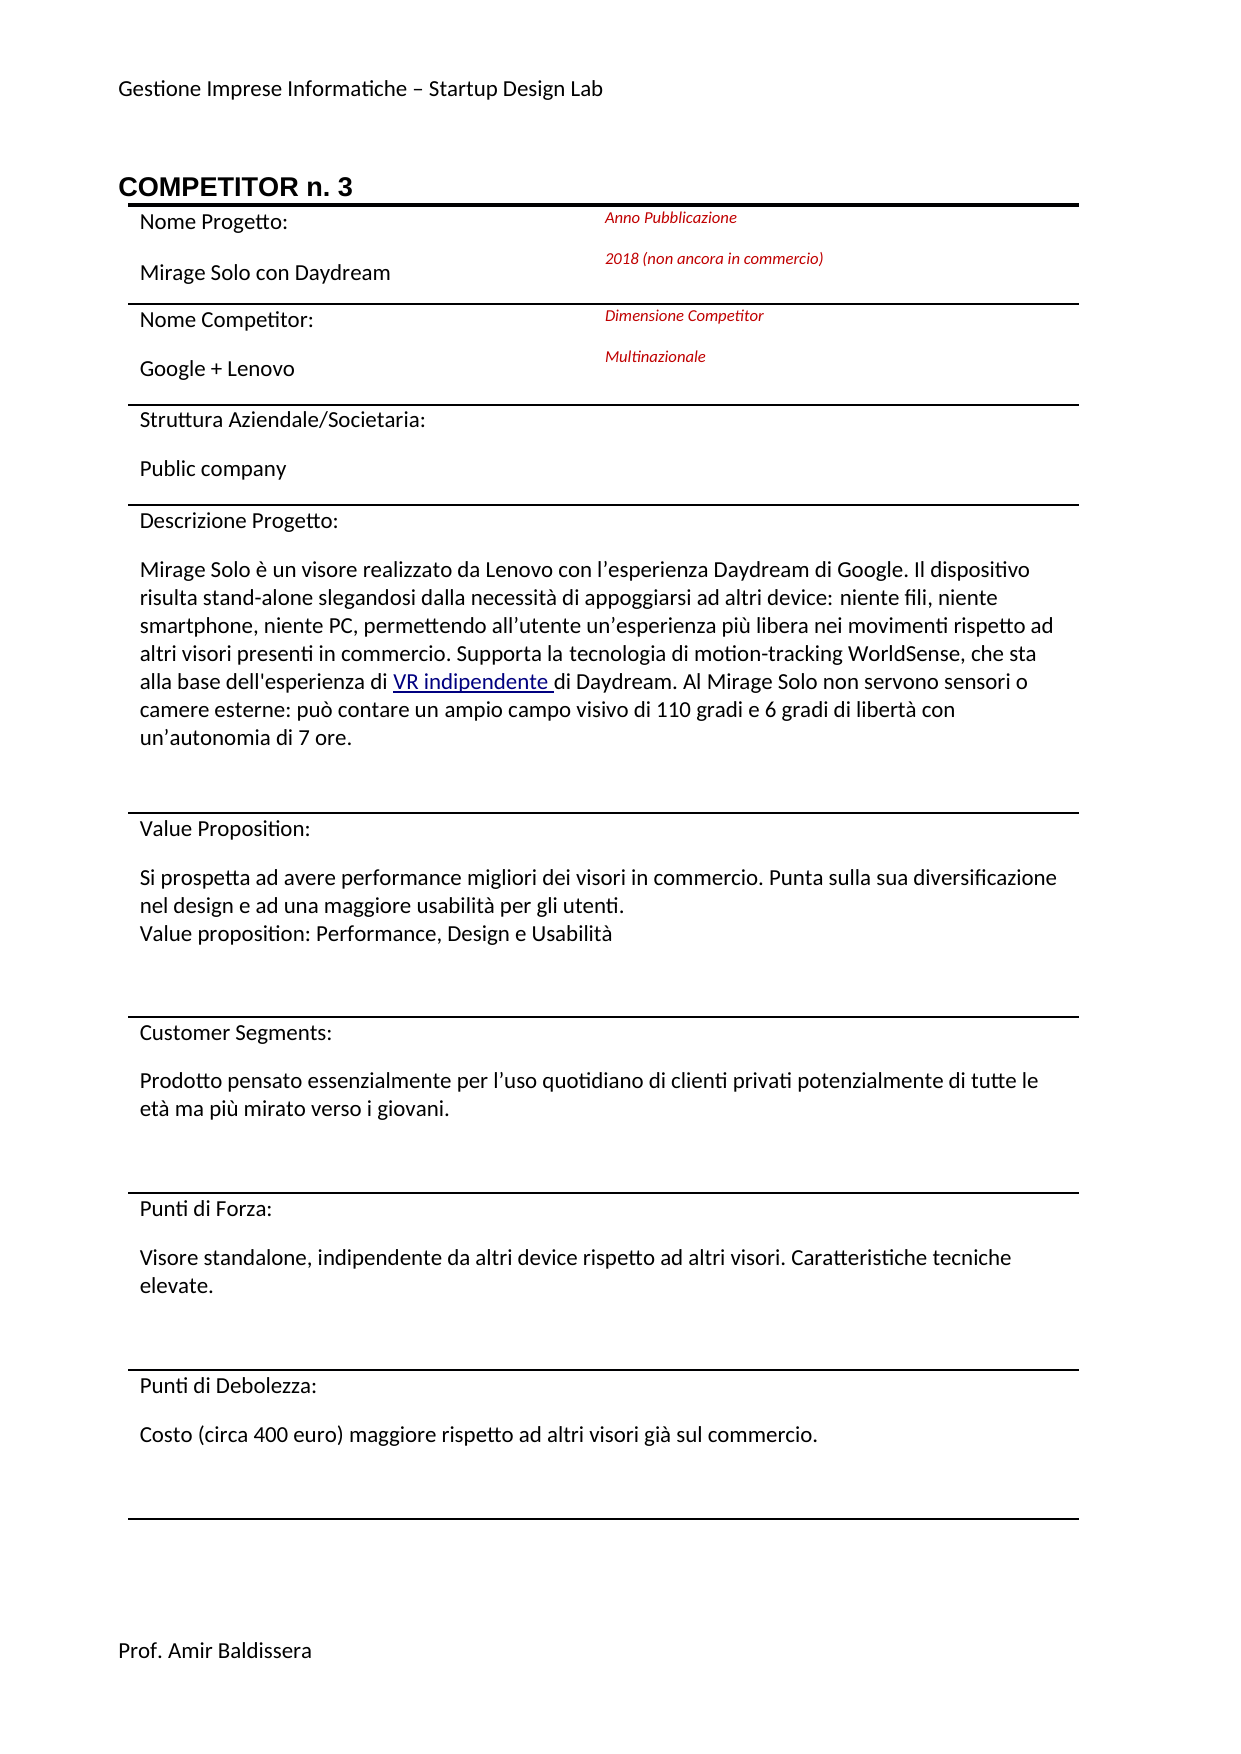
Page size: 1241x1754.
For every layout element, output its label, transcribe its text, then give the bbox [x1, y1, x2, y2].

table_cell Descrizione Progetto: Mirage Solo è un visore realizzato da Lenovo con l’esperienza Daydream di Google. Il dispositivo risulta stand-alone slegandosi dalla necessità di appoggiarsi ad altri device: niente fili, niente smartphone, niente PC, permettendo all’utente un’esperienza più libera nei movimenti rispetto ad altri visori presenti in commercio. Supporta la tecnologia di motion-tracking WorldSense, che sta alla base dell'esperienza di VR indipendente di Daydream. Al Mirage Solo non servono sensori o camere esterne: può contare un ampio campo visivo di 110 gradi e 6 gradi di libertà con un’autonomia di 7 ore. [128, 506, 1078, 812]
table_header Nome Progetto: Mirage Solo con Daydream [128, 207, 593, 303]
table_cell Nome Competitor: Google + Lenovo [128, 305, 593, 403]
table_cell Punti di Forza: Visore standalone, indipendente da altri device rispetto ad altri visori. Caratteristiche tecniche elevate. [128, 1194, 1078, 1369]
table_cell Dimensione Competitor Multinazionale [594, 305, 1078, 403]
subtitle COMPETITOR n. 3 [118, 171, 1122, 203]
table_cell Customer Segments: Prodotto pensato essenzialmente per l’uso quotidiano di clienti privati potenzialmente di tutte le età ma più mirato verso i giovani. [128, 1018, 1078, 1192]
table_header Anno Pubblicazione 2018 (non ancora in commercio) [594, 207, 1078, 303]
table_cell Value Proposition: Si prospetta ad avere performance migliori dei visori in commercio. Punta sulla sua diversificazione nel design e ad una maggiore usabilità per gli utenti. Value proposition: Performance, Design e Usabilità [128, 814, 1078, 1016]
table_cell Struttura Aziendale/Societaria: Public company [128, 406, 1078, 504]
table_cell Punti di Debolezza: Costo (circa 400 euro) maggiore rispetto ad altri visori già sul commercio. [128, 1371, 1078, 1518]
